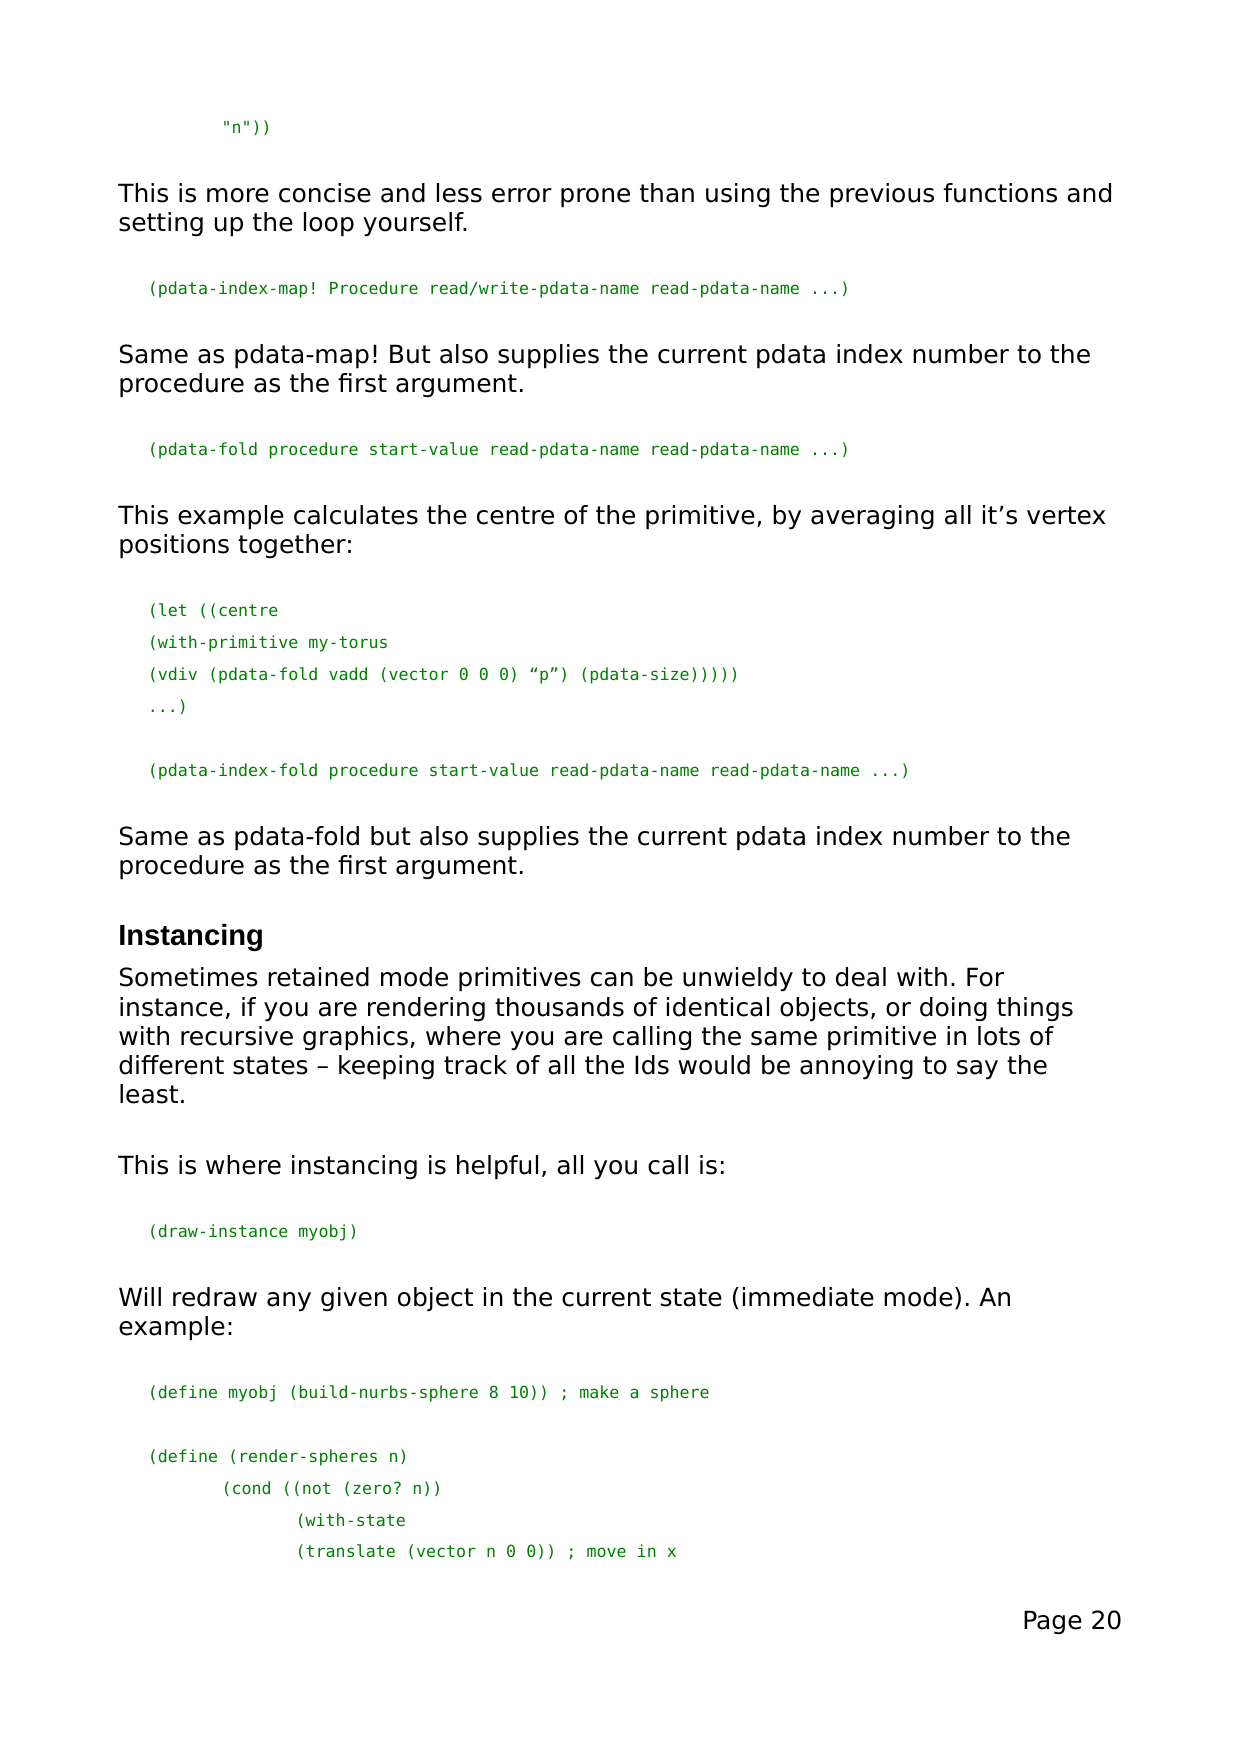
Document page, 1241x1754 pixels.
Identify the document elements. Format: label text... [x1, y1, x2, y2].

text ...) [148, 697, 1122, 716]
text This is more concise and less error prone than using the previous functions and setting up the loop yourself. [118, 179, 1122, 237]
text Sometimes retained mode primitives can be unwieldy to deal with. For instance, if you are rendering thousands of identical objects, or doing things with recursive graphics, where you are calling the same primitive in lots of different states – keeping track of all the Ids would be annoying to say the least. [118, 963, 1122, 1109]
text (with-primitive my-torus [148, 633, 1122, 652]
text "n")) [148, 118, 1122, 137]
text Same as pdata-fold but also supplies the current pdata index number to the procedure as the first argument. [118, 822, 1122, 880]
text This is where instancing is helpful, all you call is: [118, 1151, 1122, 1180]
text (define myobj (build-nurbs-sphere 8 10)) ; make a sphere [148, 1383, 1122, 1402]
text Will redraw any given object in the current state (immediate mode). An example: [118, 1283, 1122, 1341]
text (pdata-fold procedure start-value read-pdata-name read-pdata-name ...) [148, 440, 1122, 459]
text (pdata-index-map! Procedure read/write-pdata-name read-pdata-name ...) [148, 279, 1122, 298]
text (pdata-index-fold procedure start-value read-pdata-name read-pdata-name ...) [148, 761, 1122, 780]
text (cond ((not (zero? n)) [148, 1478, 1122, 1498]
text (let ((centre [148, 601, 1122, 621]
text (with-state [148, 1510, 1122, 1530]
text (draw-instance myobj) [148, 1222, 1122, 1241]
text This example calculates the centre of the primitive, by averaging all it’s vertex positions together: [118, 501, 1122, 559]
text Same as pdata-map! But also supplies the current pdata index number to the procedure as the first argument. [118, 340, 1122, 398]
text (define (render-spheres n) [148, 1447, 1122, 1466]
subtitle Instancing [118, 917, 1122, 951]
text (translate (vector n 0 0)) ; move in x [148, 1542, 1122, 1562]
text (vdiv (pdata-fold vadd (vector 0 0 0) “p”) (pdata-size))))) [148, 665, 1122, 684]
